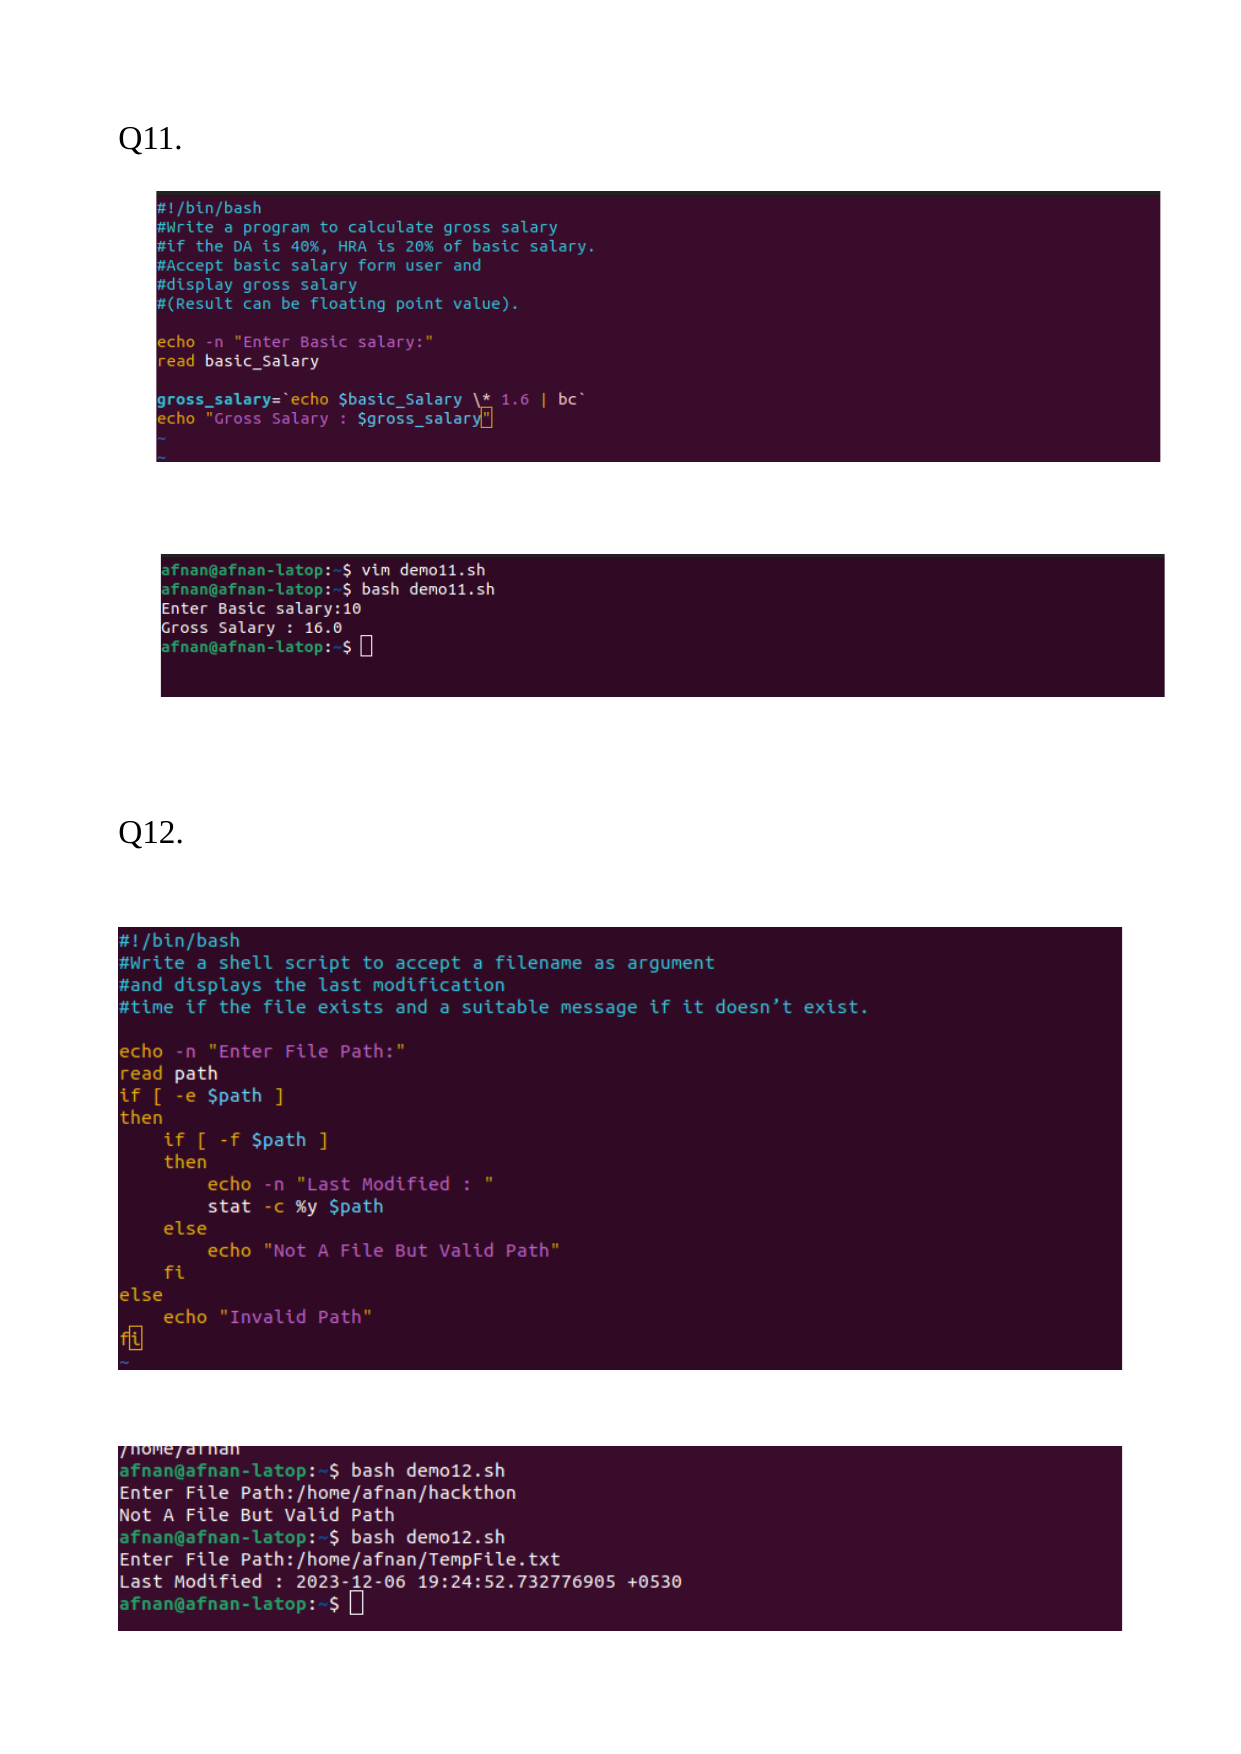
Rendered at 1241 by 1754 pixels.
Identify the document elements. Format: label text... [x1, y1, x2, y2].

picture [156, 191, 1161, 462]
text Q12. [118, 812, 1122, 850]
picture [118, 1446, 1123, 1631]
picture [160, 554, 1165, 697]
picture [118, 927, 1123, 1370]
text Q11. [118, 118, 1122, 156]
